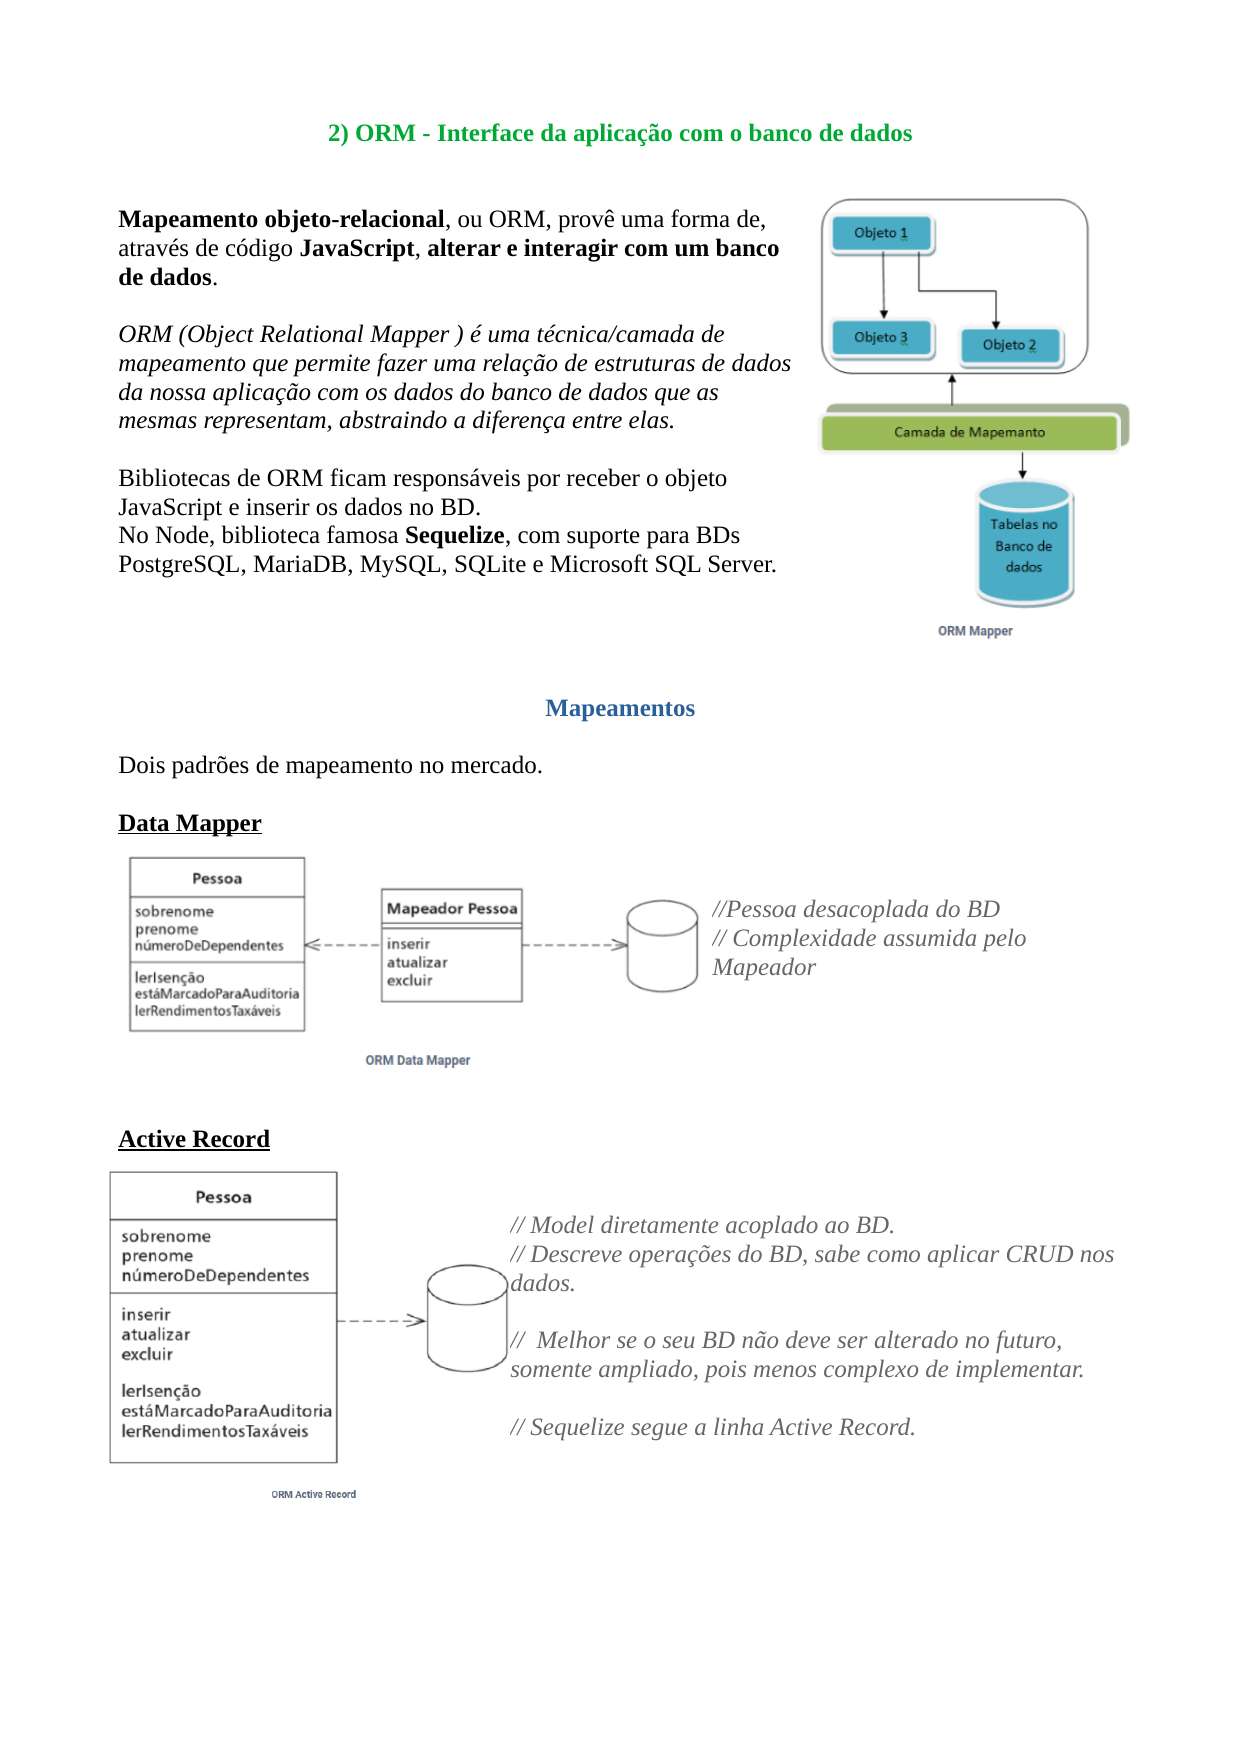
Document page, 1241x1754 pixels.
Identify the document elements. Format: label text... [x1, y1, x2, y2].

text No Node, biblioteca famosa Sequelize, com suporte para BDs PostgreSQL, MariaDB, MySQL, SQLite e Microsoft SQL Server. [118, 521, 794, 578]
picture [794, 191, 1139, 646]
text 2) ORM - Interface da aplicação com o banco de dados [118, 118, 1122, 147]
text Data Mapper [118, 808, 1122, 837]
picture [106, 1164, 511, 1508]
text // Descreve operações do BD, sabe como aplicar CRUD nos dados. [511, 1239, 1122, 1297]
text Mapeamento objeto-relacional, ou ORM, provê uma forma de, através de código JavaScript, alterar e interagir com um banco de dados. [118, 204, 794, 291]
text Bibliotecas de ORM ficam responsáveis por receber o objeto JavaScript e inserir os dados no BD. [118, 463, 794, 521]
text // Complexidade assumida pelo Mapeador [713, 923, 1122, 981]
text // Model diretamente acoplado ao BD. [511, 1211, 1122, 1239]
picture [122, 844, 713, 1083]
text Dois padrões de mapeamento no mercado. [118, 751, 1122, 779]
text Mapeamentos [118, 693, 1122, 722]
text ORM (Object Relational Mapper ) é uma técnica/camada de mapeamento que permite fazer uma relação de estruturas de dados da nossa aplicação com os dados do banco de dados que as mesmas representam, abstraindo a diferença entre elas. [118, 319, 794, 434]
text // Sequelize segue a linha Active Record. [511, 1412, 1122, 1441]
text // Melhor se o seu BD não deve ser alterado no futuro, somente ampliado, pois menos complexo de implementar. [511, 1326, 1122, 1383]
text //Pessoa desacoplada do BD [713, 894, 1122, 923]
text Active Record [118, 1124, 1122, 1153]
